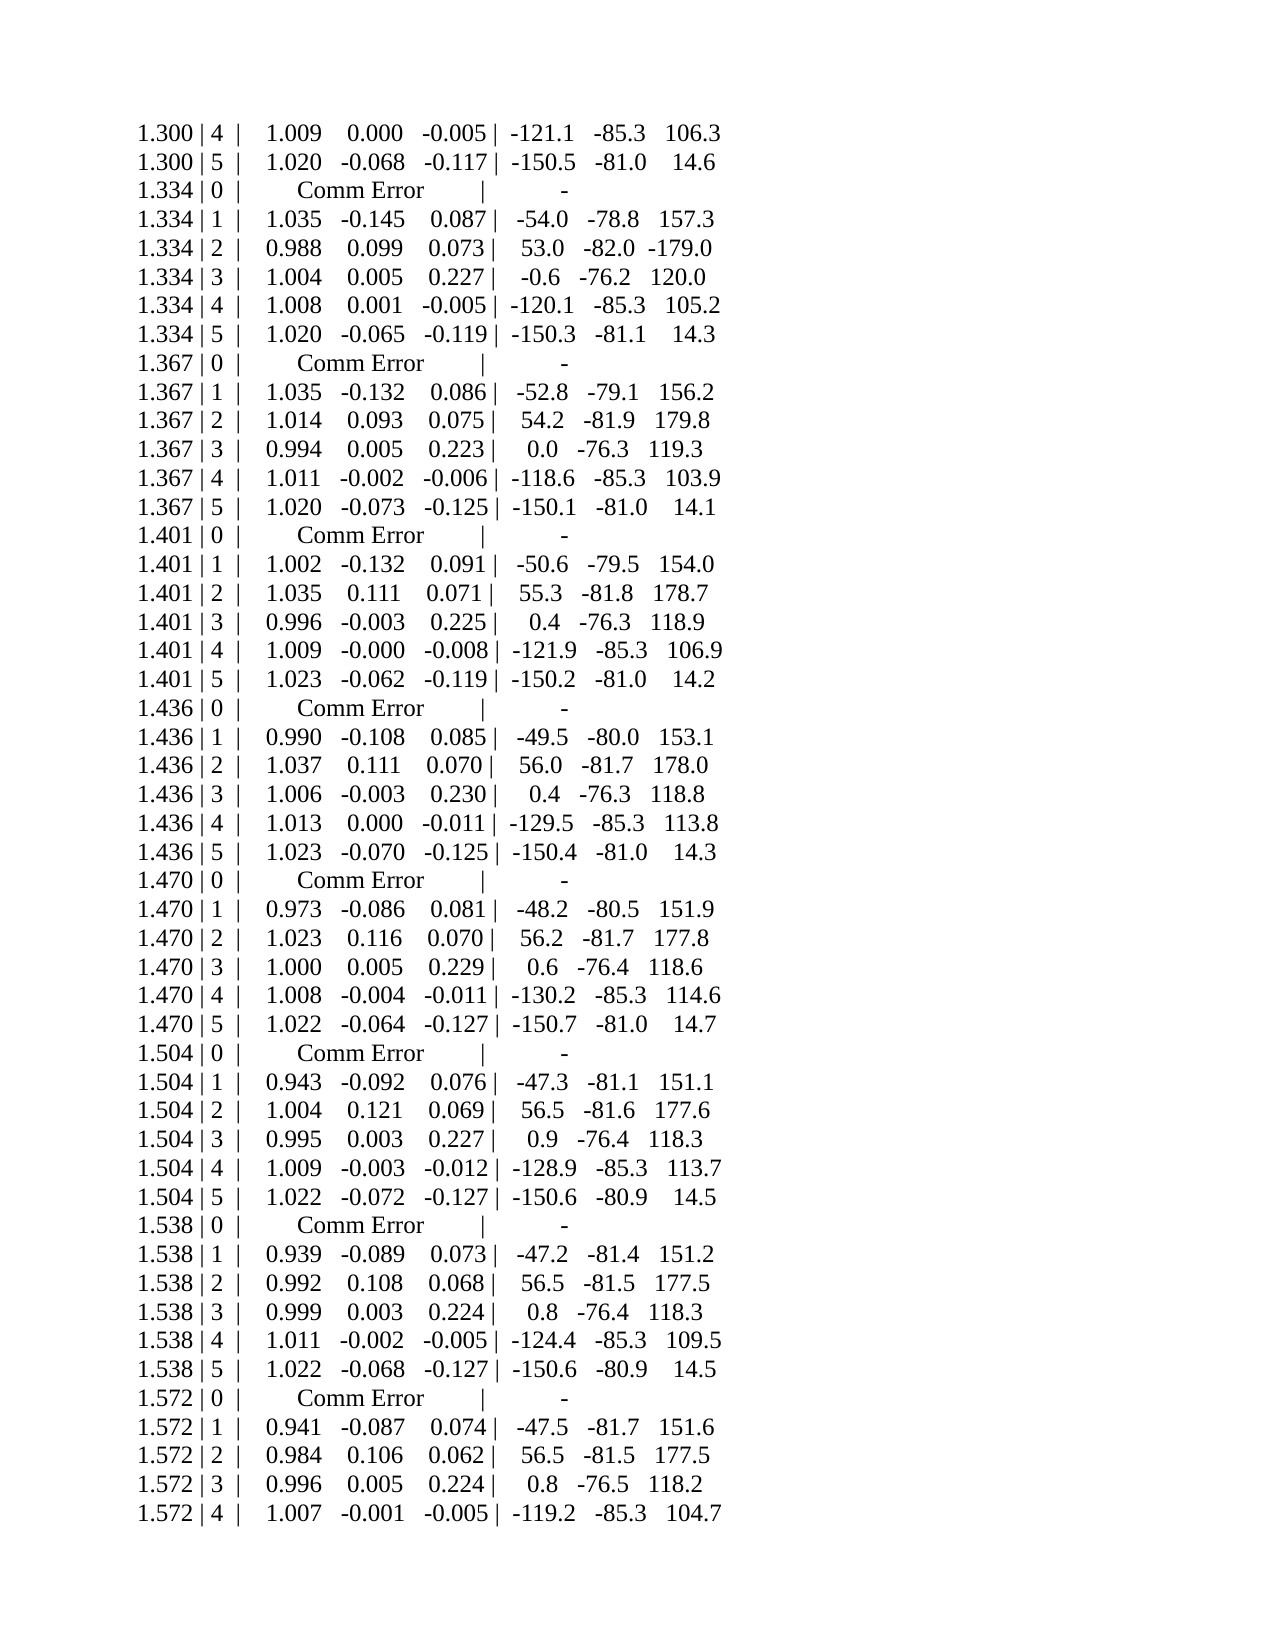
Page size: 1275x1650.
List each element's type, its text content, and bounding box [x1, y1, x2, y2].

text 1.334 | 0 | Comm Error | - [118, 176, 1157, 204]
text 1.538 | 0 | Comm Error | - [118, 1211, 1157, 1239]
text 1.572 | 2 | 0.984 0.106 0.062 | 56.5 -81.5 177.5 [118, 1441, 1157, 1469]
text 1.572 | 0 | Comm Error | - [118, 1383, 1157, 1412]
text 1.538 | 3 | 0.999 0.003 0.224 | 0.8 -76.4 118.3 [118, 1297, 1157, 1326]
text 1.470 | 0 | Comm Error | - [118, 866, 1157, 894]
text 1.538 | 1 | 0.939 -0.089 0.073 | -47.2 -81.4 151.2 [118, 1239, 1157, 1268]
text 1.470 | 3 | 1.000 0.005 0.229 | 0.6 -76.4 118.6 [118, 952, 1157, 981]
text 1.367 | 4 | 1.011 -0.002 -0.006 | -118.6 -85.3 103.9 [118, 463, 1157, 492]
text 1.334 | 2 | 0.988 0.099 0.073 | 53.0 -82.0 -179.0 [118, 233, 1157, 262]
text 1.367 | 1 | 1.035 -0.132 0.086 | -52.8 -79.1 156.2 [118, 377, 1157, 406]
text 1.572 | 1 | 0.941 -0.087 0.074 | -47.5 -81.7 151.6 [118, 1412, 1157, 1441]
text 1.538 | 4 | 1.011 -0.002 -0.005 | -124.4 -85.3 109.5 [118, 1326, 1157, 1354]
text 1.300 | 5 | 1.020 -0.068 -0.117 | -150.5 -81.0 14.6 [118, 147, 1157, 176]
text 1.367 | 2 | 1.014 0.093 0.075 | 54.2 -81.9 179.8 [118, 406, 1157, 434]
text 1.572 | 3 | 0.996 0.005 0.224 | 0.8 -76.5 118.2 [118, 1469, 1157, 1498]
text 1.367 | 3 | 0.994 0.005 0.223 | 0.0 -76.3 119.3 [118, 434, 1157, 463]
text 1.572 | 4 | 1.007 -0.001 -0.005 | -119.2 -85.3 104.7 [118, 1498, 1157, 1527]
text 1.401 | 4 | 1.009 -0.000 -0.008 | -121.9 -85.3 106.9 [118, 636, 1157, 664]
text 1.436 | 3 | 1.006 -0.003 0.230 | 0.4 -76.3 118.8 [118, 779, 1157, 808]
text 1.436 | 1 | 0.990 -0.108 0.085 | -49.5 -80.0 153.1 [118, 722, 1157, 751]
text 1.538 | 5 | 1.022 -0.068 -0.127 | -150.6 -80.9 14.5 [118, 1354, 1157, 1383]
text 1.401 | 0 | Comm Error | - [118, 521, 1157, 549]
text 1.367 | 5 | 1.020 -0.073 -0.125 | -150.1 -81.0 14.1 [118, 492, 1157, 521]
text 1.334 | 1 | 1.035 -0.145 0.087 | -54.0 -78.8 157.3 [118, 204, 1157, 233]
text 1.538 | 2 | 0.992 0.108 0.068 | 56.5 -81.5 177.5 [118, 1268, 1157, 1297]
text 1.401 | 2 | 1.035 0.111 0.071 | 55.3 -81.8 178.7 [118, 578, 1157, 607]
text 1.334 | 3 | 1.004 0.005 0.227 | -0.6 -76.2 120.0 [118, 262, 1157, 291]
text 1.334 | 5 | 1.020 -0.065 -0.119 | -150.3 -81.1 14.3 [118, 319, 1157, 348]
text 1.504 | 1 | 0.943 -0.092 0.076 | -47.3 -81.1 151.1 [118, 1067, 1157, 1096]
text 1.401 | 5 | 1.023 -0.062 -0.119 | -150.2 -81.0 14.2 [118, 664, 1157, 693]
text 1.436 | 5 | 1.023 -0.070 -0.125 | -150.4 -81.0 14.3 [118, 837, 1157, 866]
text 1.504 | 5 | 1.022 -0.072 -0.127 | -150.6 -80.9 14.5 [118, 1182, 1157, 1211]
text 1.470 | 5 | 1.022 -0.064 -0.127 | -150.7 -81.0 14.7 [118, 1009, 1157, 1038]
text 1.470 | 1 | 0.973 -0.086 0.081 | -48.2 -80.5 151.9 [118, 894, 1157, 923]
text 1.334 | 4 | 1.008 0.001 -0.005 | -120.1 -85.3 105.2 [118, 291, 1157, 319]
text 1.401 | 1 | 1.002 -0.132 0.091 | -50.6 -79.5 154.0 [118, 549, 1157, 578]
text 1.504 | 0 | Comm Error | - [118, 1038, 1157, 1067]
text 1.470 | 4 | 1.008 -0.004 -0.011 | -130.2 -85.3 114.6 [118, 981, 1157, 1009]
text 1.300 | 4 | 1.009 0.000 -0.005 | -121.1 -85.3 106.3 [118, 118, 1157, 147]
text 1.436 | 4 | 1.013 0.000 -0.011 | -129.5 -85.3 113.8 [118, 808, 1157, 837]
text 1.367 | 0 | Comm Error | - [118, 348, 1157, 377]
text 1.504 | 2 | 1.004 0.121 0.069 | 56.5 -81.6 177.6 [118, 1096, 1157, 1124]
text 1.401 | 3 | 0.996 -0.003 0.225 | 0.4 -76.3 118.9 [118, 607, 1157, 636]
text 1.504 | 4 | 1.009 -0.003 -0.012 | -128.9 -85.3 113.7 [118, 1153, 1157, 1182]
text 1.504 | 3 | 0.995 0.003 0.227 | 0.9 -76.4 118.3 [118, 1124, 1157, 1153]
text 1.436 | 2 | 1.037 0.111 0.070 | 56.0 -81.7 178.0 [118, 751, 1157, 779]
text 1.436 | 0 | Comm Error | - [118, 693, 1157, 722]
text 1.470 | 2 | 1.023 0.116 0.070 | 56.2 -81.7 177.8 [118, 923, 1157, 952]
